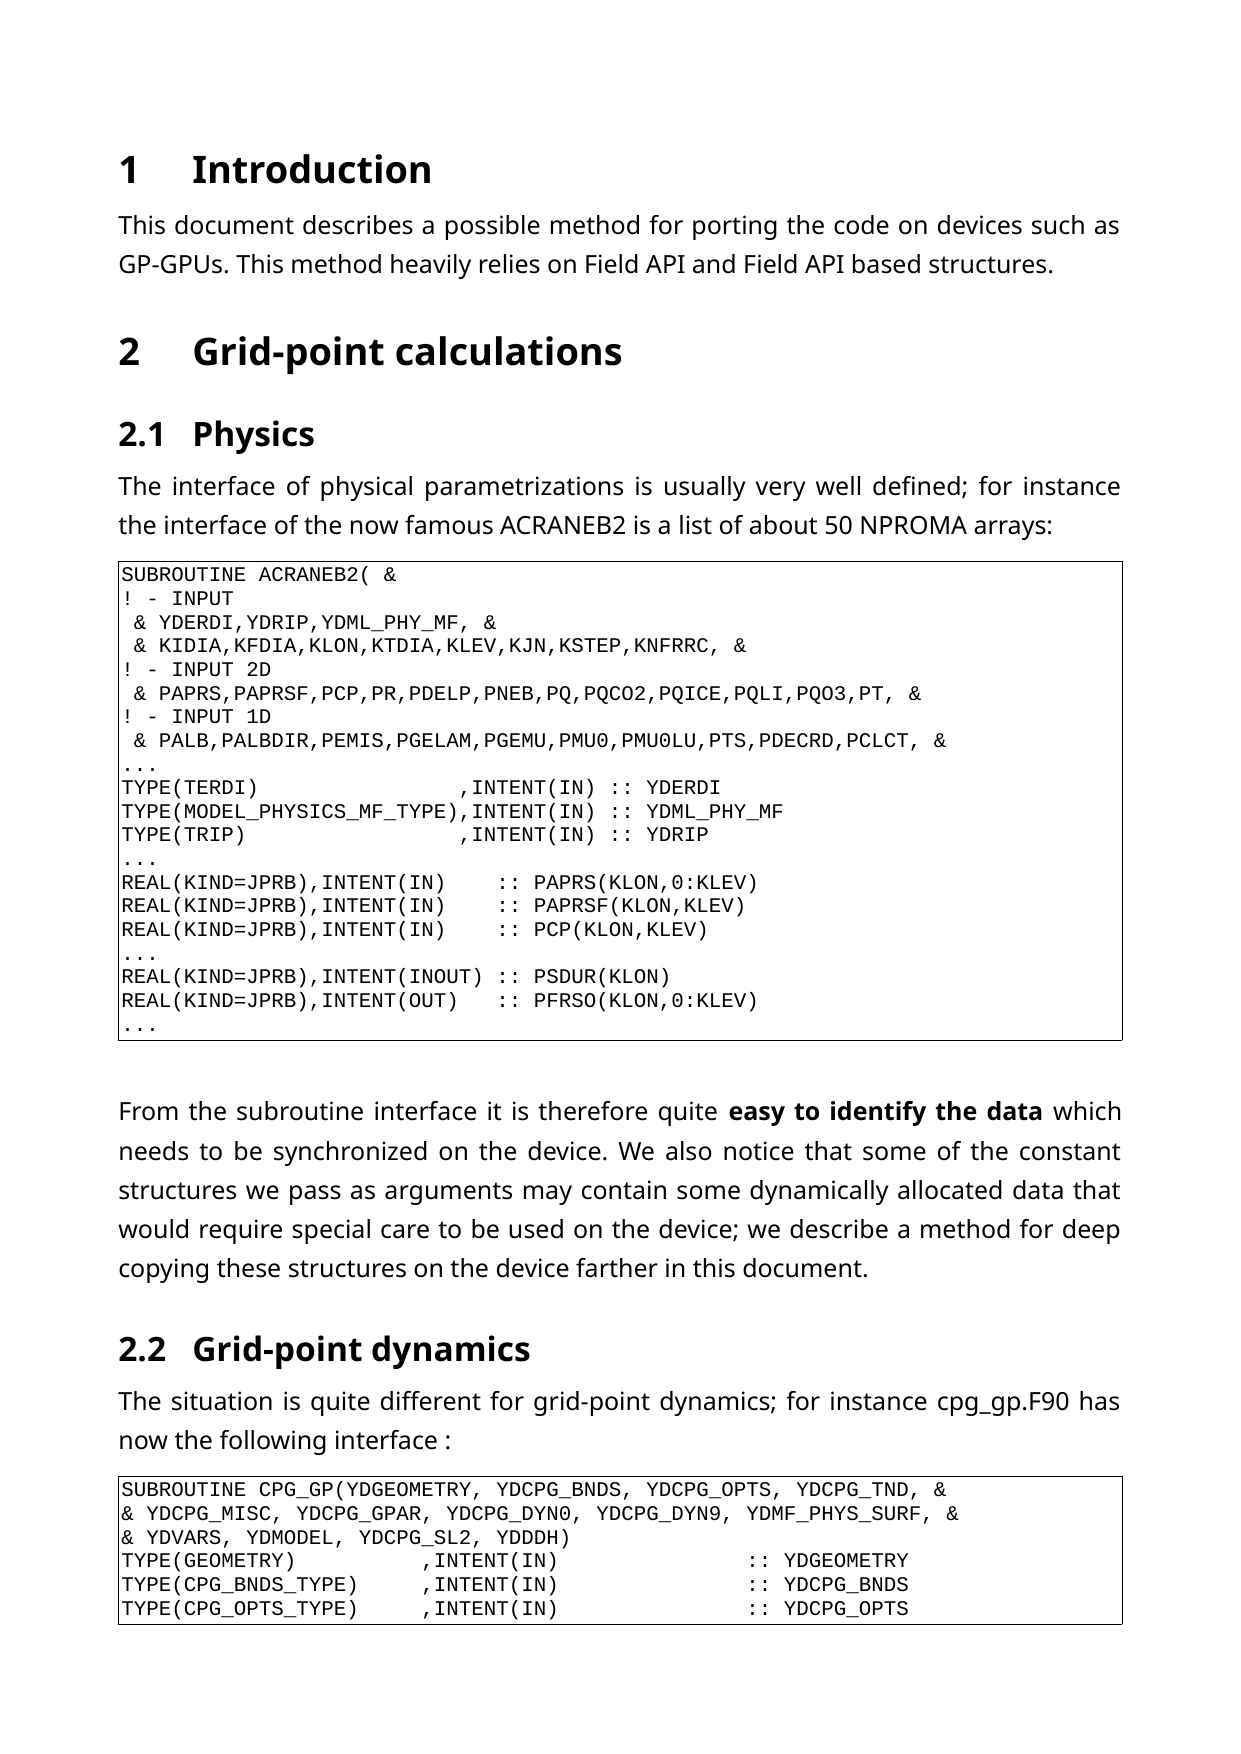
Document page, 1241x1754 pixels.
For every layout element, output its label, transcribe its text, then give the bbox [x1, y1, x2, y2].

text & PAPRS,PAPRSF,PCP,PR,PDELP,PNEB,PQ,PQCO2,PQICE,PQLI,PQO3,PT, & [119, 679, 1122, 703]
subtitle Physics [118, 410, 1122, 456]
text From the subroutine interface it is therefore quite easy to identify the data which needs to be synchronized on the device. We also notice that some of the constant structures we pass as arguments may contain some dynamically allocated data that would require special care to be used on the device; we describe a method for deep copying these structures on the device farther in this document. [118, 1094, 1122, 1285]
text REAL(KIND=JPRB),INTENT(IN) :: PAPRSF(KLON,KLEV) [119, 892, 1122, 916]
text & PALB,PALBDIR,PEMIS,PGELAM,PGEMU,PMU0,PMU0LU,PTS,PDECRD,PCLCT, & [119, 727, 1122, 751]
text & YDVARS, YDMODEL, YDCPG_SL2, YDDDH) [119, 1524, 1122, 1547]
text TYPE(CPG_BNDS_TYPE) ,INTENT(IN) :: YDCPG_BNDS [119, 1571, 1122, 1595]
subtitle Introduction [118, 143, 1122, 195]
text SUBROUTINE ACRANEB2( & [119, 562, 1122, 585]
text ! - INPUT [119, 585, 1122, 609]
text & YDERDI,YDRIP,YDML_PHY_MF, & [119, 609, 1122, 632]
text TYPE(TERDI) ,INTENT(IN) :: YDERDI [119, 774, 1122, 798]
text ... [119, 751, 1122, 774]
text REAL(KIND=JPRB),INTENT(IN) :: PAPRS(KLON,0:KLEV) [119, 869, 1122, 892]
text The situation is quite different for grid-point dynamics; for instance cpg_gp.F90 has now the following interface : [118, 1383, 1122, 1457]
text REAL(KIND=JPRB),INTENT(IN) :: PCP(KLON,KLEV) [119, 916, 1122, 940]
text ! - INPUT 1D [119, 703, 1122, 727]
text This document describes a possible method for porting the code on devices such as GP-GPUs. This method heavily relies on Field API and Field API based structures. [118, 207, 1122, 281]
text TYPE(TRIP) ,INTENT(IN) :: YDRIP [119, 821, 1122, 845]
text SUBROUTINE CPG_GP(YDGEOMETRY, YDCPG_BNDS, YDCPG_OPTS, YDCPG_TND, & [119, 1477, 1122, 1500]
subtitle Grid-point dynamics [118, 1325, 1122, 1371]
subtitle Grid-point calculations [118, 325, 1122, 377]
text ! - INPUT 2D [119, 656, 1122, 679]
text & YDCPG_MISC, YDCPG_GPAR, YDCPG_DYN0, YDCPG_DYN9, YDMF_PHYS_SURF, & [119, 1500, 1122, 1524]
text ... [119, 1011, 1122, 1040]
text TYPE(GEOMETRY) ,INTENT(IN) :: YDGEOMETRY [119, 1547, 1122, 1571]
text & KIDIA,KFDIA,KLON,KTDIA,KLEV,KJN,KSTEP,KNFRRC, & [119, 632, 1122, 656]
text TYPE(CPG_OPTS_TYPE) ,INTENT(IN) :: YDCPG_OPTS [119, 1595, 1122, 1624]
text The interface of physical parametrizations is usually very well defined; for instance the interface of the now famous ACRANEB2 is a list of about 50 NPROMA arrays: [118, 468, 1122, 542]
text ... [119, 845, 1122, 869]
text ... [119, 940, 1122, 963]
text REAL(KIND=JPRB),INTENT(INOUT) :: PSDUR(KLON) [119, 963, 1122, 987]
text REAL(KIND=JPRB),INTENT(OUT) :: PFRSO(KLON,0:KLEV) [119, 987, 1122, 1011]
text TYPE(MODEL_PHYSICS_MF_TYPE),INTENT(IN) :: YDML_PHY_MF [119, 798, 1122, 821]
